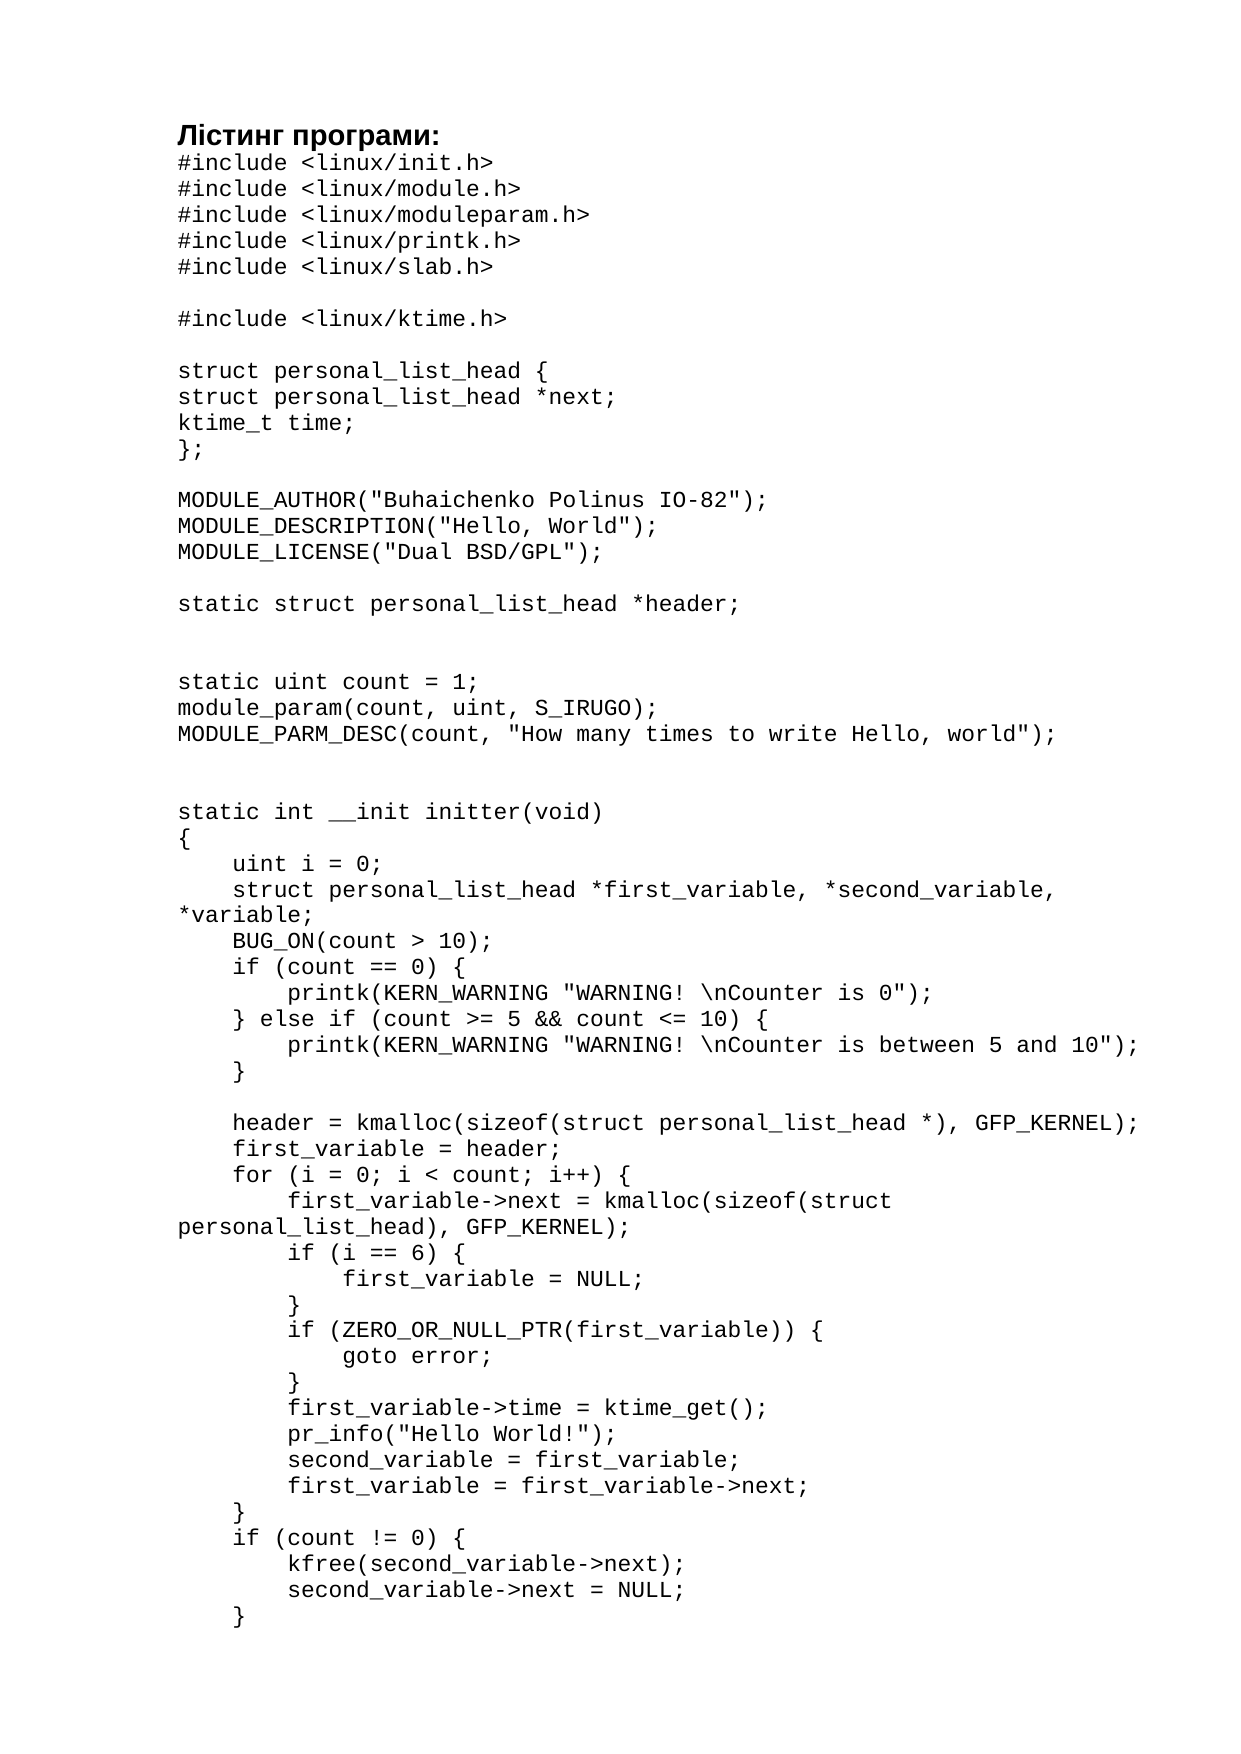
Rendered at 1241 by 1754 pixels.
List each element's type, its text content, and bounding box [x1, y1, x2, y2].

text #include <linux/printk.h> [177, 229, 1152, 255]
text kfree(second_variable->next); [177, 1552, 1152, 1578]
text uint i = 0; [177, 852, 1152, 878]
text second_variable->next = NULL; [177, 1578, 1152, 1604]
text struct personal_list_head *first_variable, *second_variable, *variable; [177, 878, 1152, 930]
text struct personal_list_head *next; [177, 385, 1152, 411]
text #include <linux/slab.h> [177, 255, 1152, 281]
text first_variable = NULL; [177, 1267, 1152, 1293]
text #include <linux/module.h> [177, 178, 1152, 203]
text Лістинг програми: [177, 118, 1152, 152]
text static uint count = 1; [177, 670, 1152, 696]
text }; [177, 437, 1152, 463]
text } [177, 1293, 1152, 1319]
text #include <linux/moduleparam.h> [177, 203, 1152, 229]
text first_variable->time = ktime_get(); [177, 1397, 1152, 1423]
text #include <linux/init.h> [177, 152, 1152, 178]
text MODULE_PARM_DESC(count, "How many times to write Hello, world"); [177, 722, 1152, 748]
text } [177, 1500, 1152, 1526]
text MODULE_AUTHOR("Buhaichenko Polinus IO-82"); [177, 489, 1152, 515]
text if (count != 0) { [177, 1526, 1152, 1552]
text } else if (count >= 5 && count <= 10) { [177, 1008, 1152, 1033]
text printk(KERN_WARNING "WARNING! \nCounter is 0"); [177, 982, 1152, 1008]
text first_variable = first_variable->next; [177, 1474, 1152, 1500]
text module_param(count, uint, S_IRUGO); [177, 696, 1152, 722]
text first_variable->next = kmalloc(sizeof(struct personal_list_head), GFP_KERNEL); [177, 1189, 1152, 1241]
text printk(KERN_WARNING "WARNING! \nCounter is between 5 and 10"); [177, 1033, 1152, 1059]
text BUG_ON(count > 10); [177, 930, 1152, 956]
text static struct personal_list_head *header; [177, 593, 1152, 618]
text if (count == 0) { [177, 956, 1152, 982]
text if (i == 6) { [177, 1241, 1152, 1267]
text for (i = 0; i < count; i++) { [177, 1163, 1152, 1189]
text MODULE_DESCRIPTION("Hello, World"); [177, 515, 1152, 541]
text struct personal_list_head { [177, 359, 1152, 385]
text header = kmalloc(sizeof(struct personal_list_head *), GFP_KERNEL); [177, 1111, 1152, 1137]
text if (ZERO_OR_NULL_PTR(first_variable)) { [177, 1319, 1152, 1345]
text } [177, 1604, 1152, 1630]
text first_variable = header; [177, 1137, 1152, 1163]
text { [177, 826, 1152, 852]
text ktime_t time; [177, 411, 1152, 437]
text second_variable = first_variable; [177, 1448, 1152, 1474]
text goto error; [177, 1345, 1152, 1371]
text } [177, 1059, 1152, 1085]
text pr_info("Hello World!"); [177, 1423, 1152, 1448]
text MODULE_LICENSE("Dual BSD/GPL"); [177, 541, 1152, 567]
text } [177, 1371, 1152, 1397]
text #include <linux/ktime.h> [177, 307, 1152, 333]
text static int __init initter(void) [177, 800, 1152, 826]
